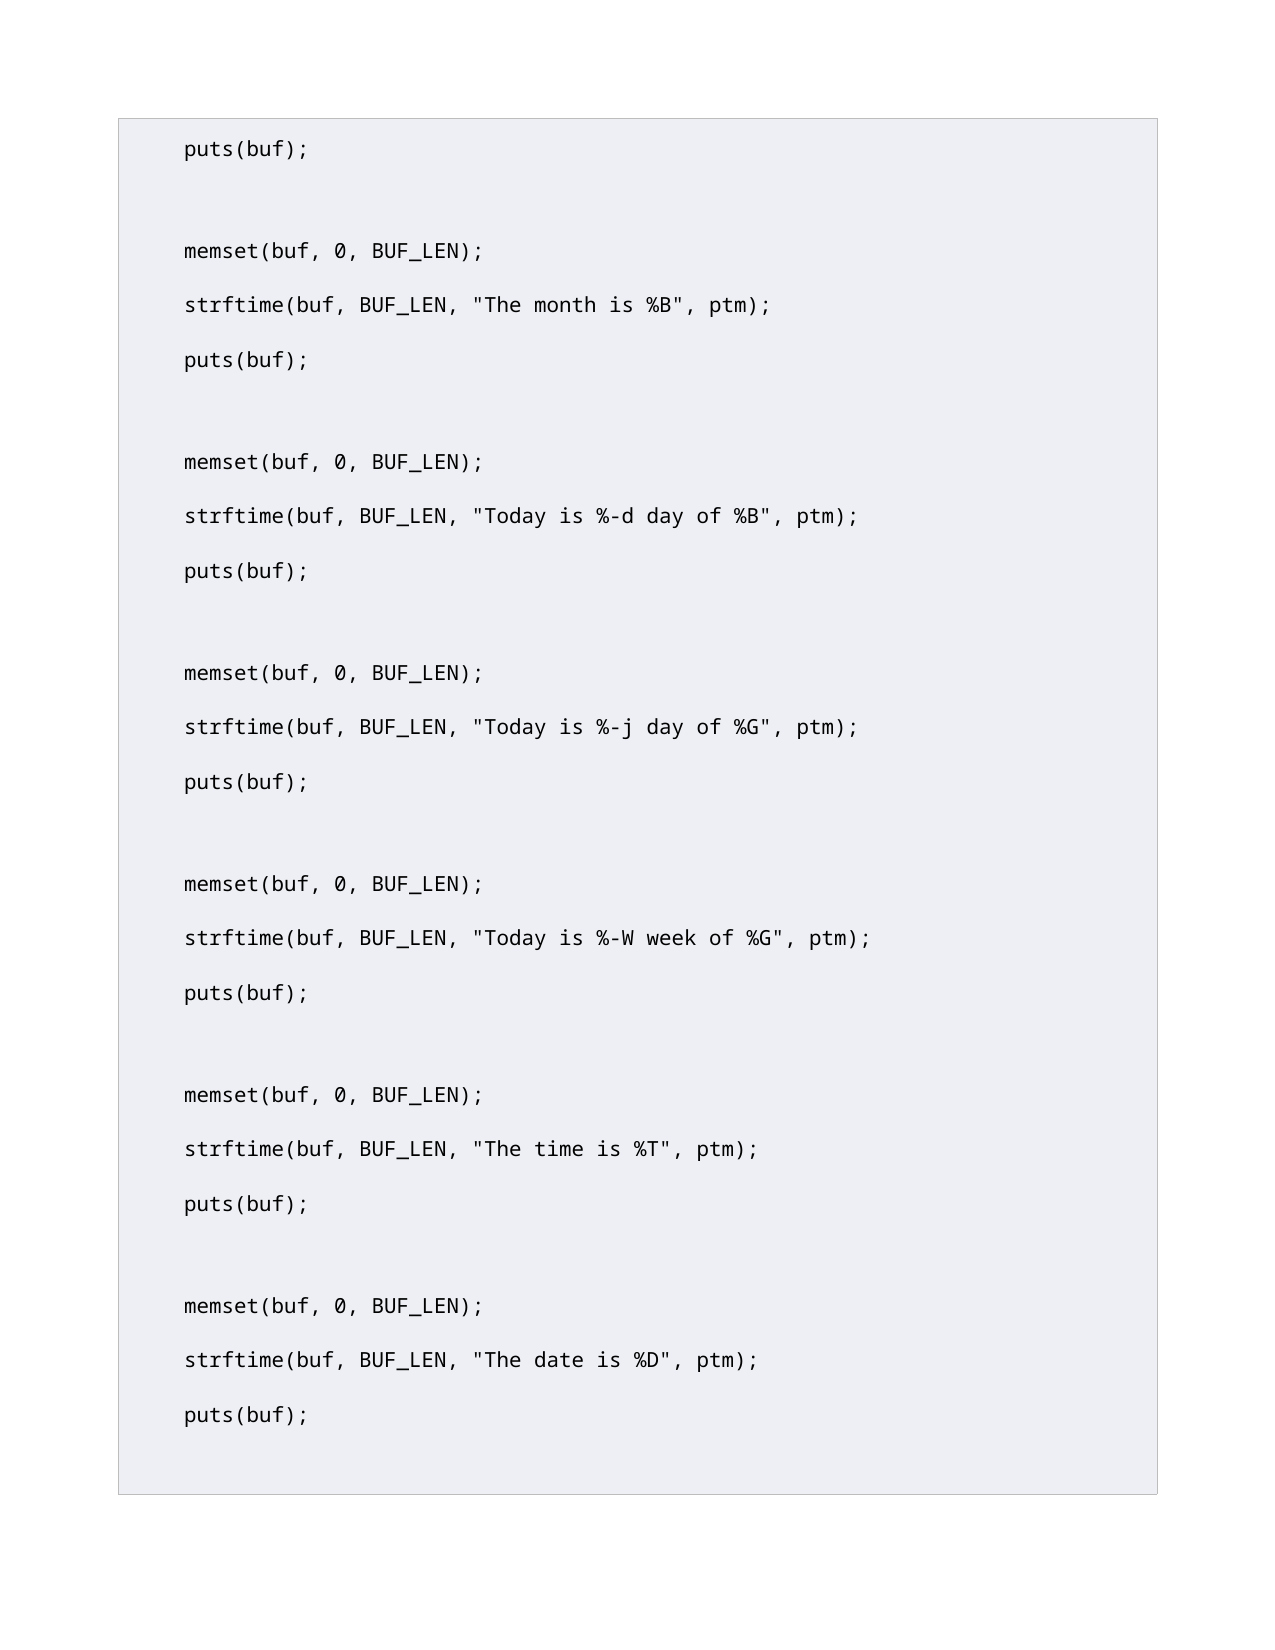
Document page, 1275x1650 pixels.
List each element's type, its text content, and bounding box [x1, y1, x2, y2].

text puts(buf); [119, 1173, 1157, 1218]
text memset(buf, 0, BUF_LEN); [119, 220, 1157, 264]
text puts(buf); [119, 962, 1157, 1007]
text memset(buf, 0, BUF_LEN); [119, 853, 1157, 898]
text puts(buf); [119, 540, 1157, 584]
text strftime(buf, BUF_LEN, "The date is %D", ptm); [119, 1330, 1157, 1374]
text puts(buf); [119, 119, 1157, 162]
text puts(buf); [119, 751, 1157, 796]
text memset(buf, 0, BUF_LEN); [119, 431, 1157, 476]
text strftime(buf, BUF_LEN, "The time is %T", ptm); [119, 1119, 1157, 1163]
text memset(buf, 0, BUF_LEN); [119, 1275, 1157, 1320]
text memset(buf, 0, BUF_LEN); [119, 1064, 1157, 1109]
text strftime(buf, BUF_LEN, "Today is %-d day of %B", ptm); [119, 486, 1157, 530]
text strftime(buf, BUF_LEN, "The month is %B", ptm); [119, 275, 1157, 319]
text strftime(buf, BUF_LEN, "Today is %-W week of %G", ptm); [119, 908, 1157, 952]
text memset(buf, 0, BUF_LEN); [119, 642, 1157, 687]
text puts(buf); [119, 329, 1157, 373]
text puts(buf); [119, 1384, 1157, 1429]
text strftime(buf, BUF_LEN, "Today is %-j day of %G", ptm); [119, 697, 1157, 741]
